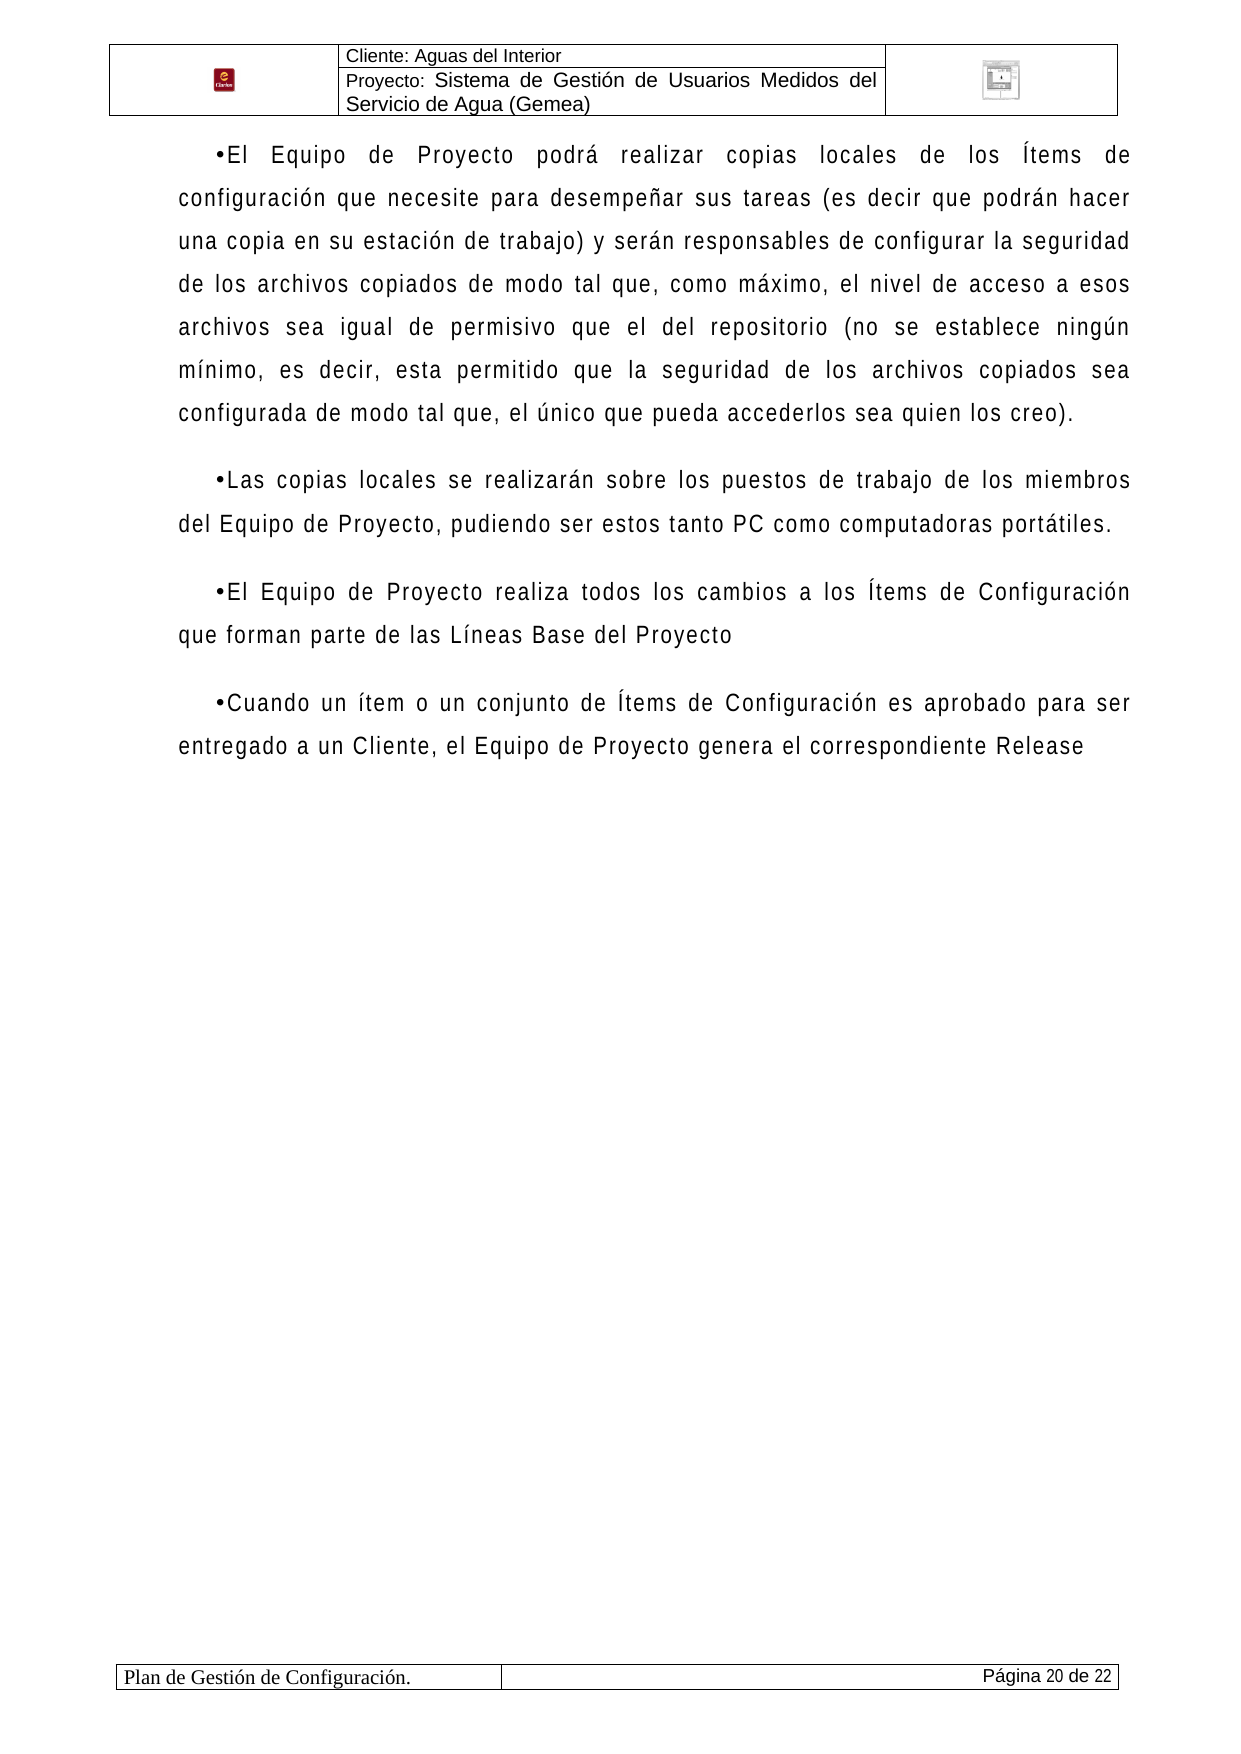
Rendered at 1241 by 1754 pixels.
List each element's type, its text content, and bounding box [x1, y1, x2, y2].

list Las copias locales se realizarán sobre los puestos de trabajo de los miembros del Equipo de Proyecto, pudiendo ser estos tanto PC como computadoras portátiles. [178, 466, 1131, 537]
picture [207, 67, 241, 93]
list El Equipo de Proyecto realiza todos los cambios a los Ítems de Configuración que forman parte de las Líneas Base del Proyecto [178, 577, 1131, 648]
list Cuando un ítem o un conjunto de Ítems de Configuración es aprobado para ser entregado a un Cliente, el Equipo de Proyecto genera el correspondiente Release [178, 688, 1131, 759]
list El Equipo de Proyecto podrá realizar copias locales de los Ítems de configuración que necesite para desempeñar sus tareas (es decir que podrán hacer una copia en su estación de trabajo) y serán responsables de configurar la seguridad de los archivos copiados de modo tal que, como máximo, el nivel de acceso a esos archivos sea igual de permisivo que el del repositorio (no se establece ningún mínimo, es decir, esta permitido que la seguridad de los archivos copiados sea configurada de modo tal que, el único que pueda accederlos sea quien los creo). [178, 140, 1131, 426]
